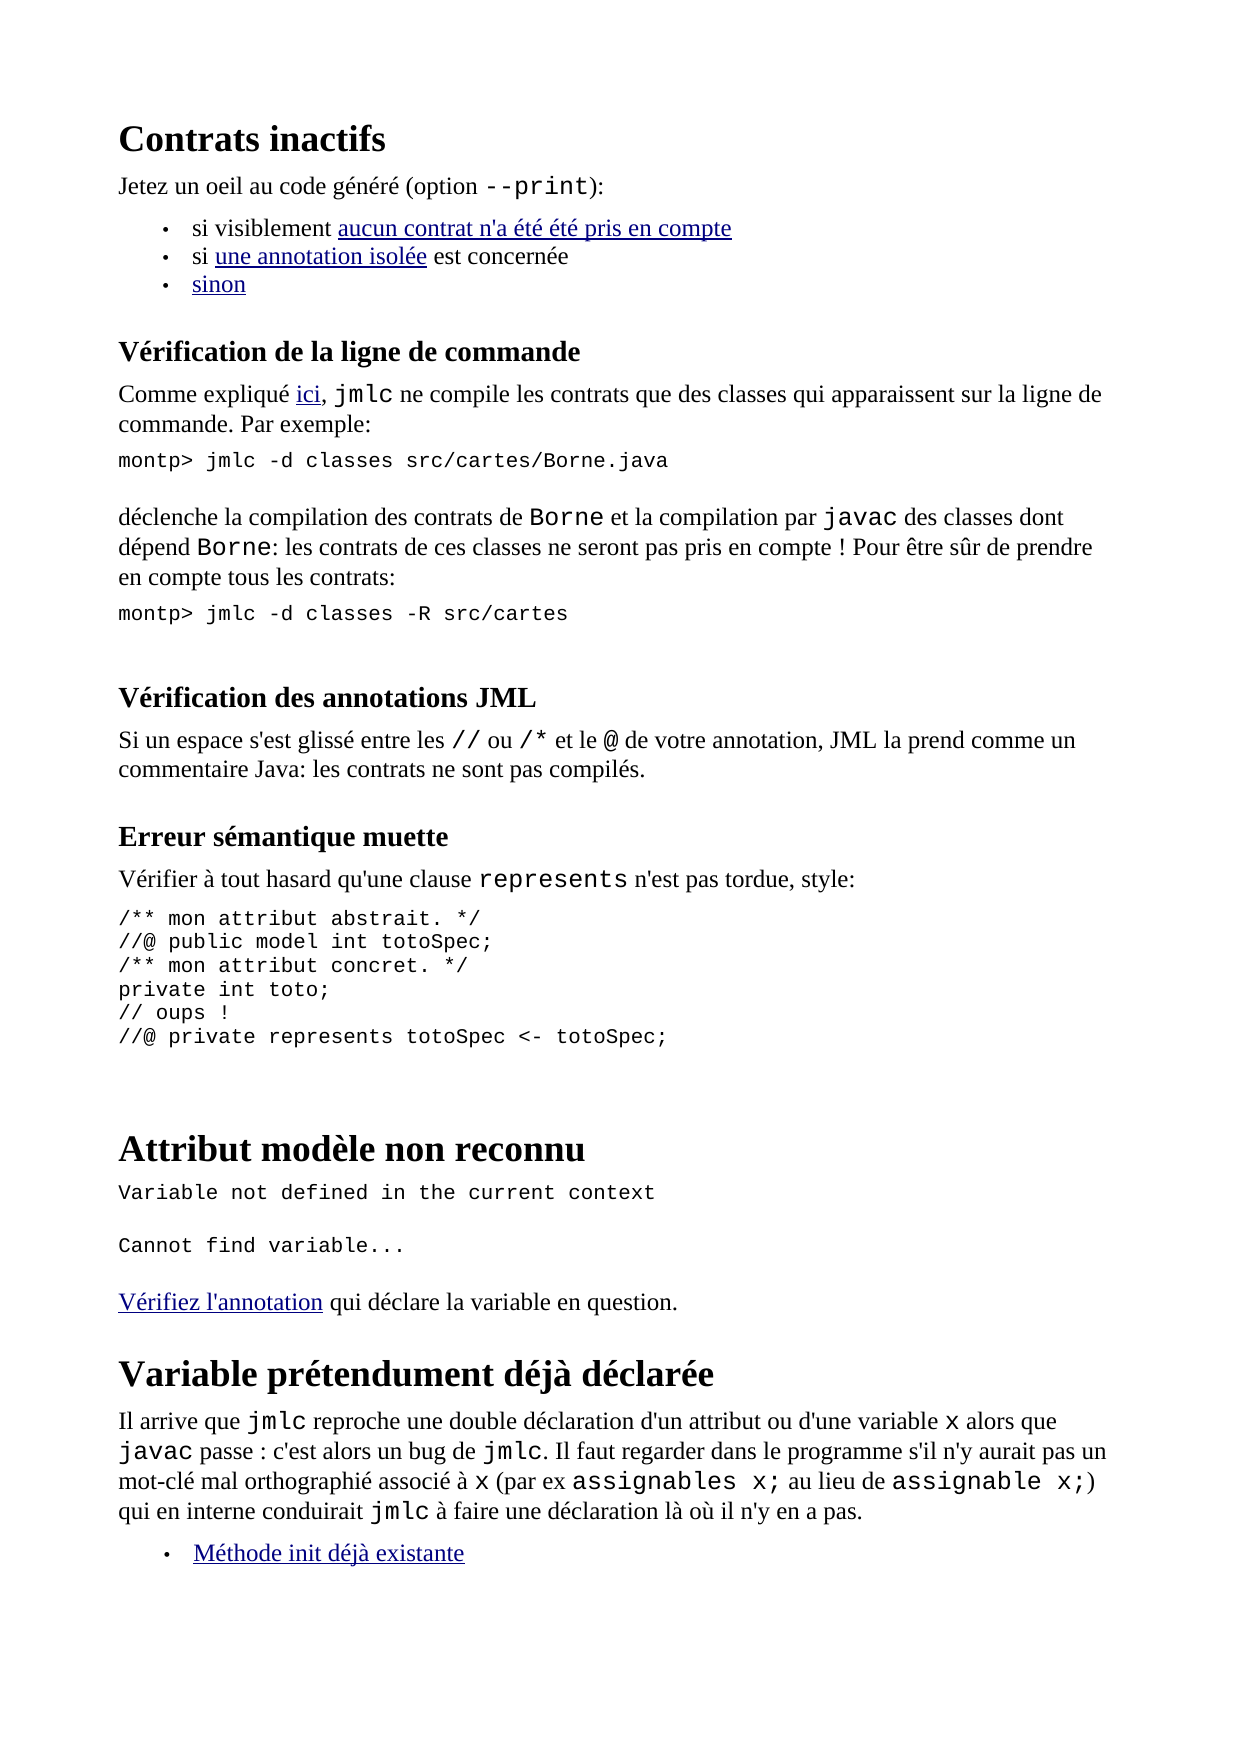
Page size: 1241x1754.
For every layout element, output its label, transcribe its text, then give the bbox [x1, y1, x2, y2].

text montp> jmlc -d classes src/cartes/Borne.java [118, 450, 1122, 473]
subtitle Variable prétendument déjà déclarée [118, 1353, 1122, 1395]
list si une annotation isolée est concernée [162, 242, 1122, 270]
list si visiblement aucun contrat n'a été été pris en compte [162, 214, 1122, 242]
text Il arrive que jmlc reproche une double déclaration d'un attribut ou d'une variable x alors que javac passe : c'est alors un bug de jmlc. Il faut regarder dans le programme s'il n'y aurait pas un mot-clé mal orthographié associé à x (par ex assignables x; au lieu de assignable x;) qui en interne conduirait jmlc à faire une déclaration là où il n'y en a pas. [118, 1407, 1122, 1527]
text Comme expliqué ici, jmlc ne compile les contrats que des classes qui apparaissent sur la ligne de commande. Par exemple: [118, 380, 1122, 437]
text Vérifier à tout hasard qu'une clause represents n'est pas tordue, style: [118, 866, 1122, 895]
text //@ private represents totoSpec <- totoSpec; [118, 1026, 1122, 1050]
subtitle Erreur sémantique muette [118, 821, 1122, 853]
text Si un espace s'est glissé entre les // ou /* et le @ de votre annotation, JML la prend comme un commentaire Java: les contrats ne sont pas compilés. [118, 726, 1122, 783]
text Jetez un oeil au code généré (option --print): [118, 172, 1122, 202]
text montp> jmlc -d classes -R src/cartes [118, 603, 1122, 626]
subtitle Vérification des annotations JML [118, 681, 1122, 713]
list sinon [162, 270, 1122, 298]
text // oups ! [118, 1002, 1122, 1026]
text /** mon attribut abstrait. */ [118, 908, 1122, 931]
text Vérifiez l'annotation qui déclare la variable en question. [118, 1288, 1122, 1316]
text //@ public model int totoSpec; [118, 931, 1122, 955]
subtitle Contrats inactifs [118, 118, 1122, 160]
text Variable not defined in the current context [118, 1182, 1122, 1206]
subtitle Vérification de la ligne de commande [118, 335, 1122, 367]
text déclenche la compilation des contrats de Borne et la compilation par javac des classes dont dépend Borne: les contrats de ces classes ne seront pas pris en compte ! Pour être sûr de prendre en compte tous les contrats: [118, 503, 1122, 590]
list Méthode init déjà existante [164, 1539, 1122, 1567]
subtitle Attribut modèle non reconnu [118, 1128, 1122, 1169]
text /** mon attribut concret. */ [118, 955, 1122, 979]
text private int toto; [118, 979, 1122, 1002]
text Cannot find variable... [118, 1235, 1122, 1259]
